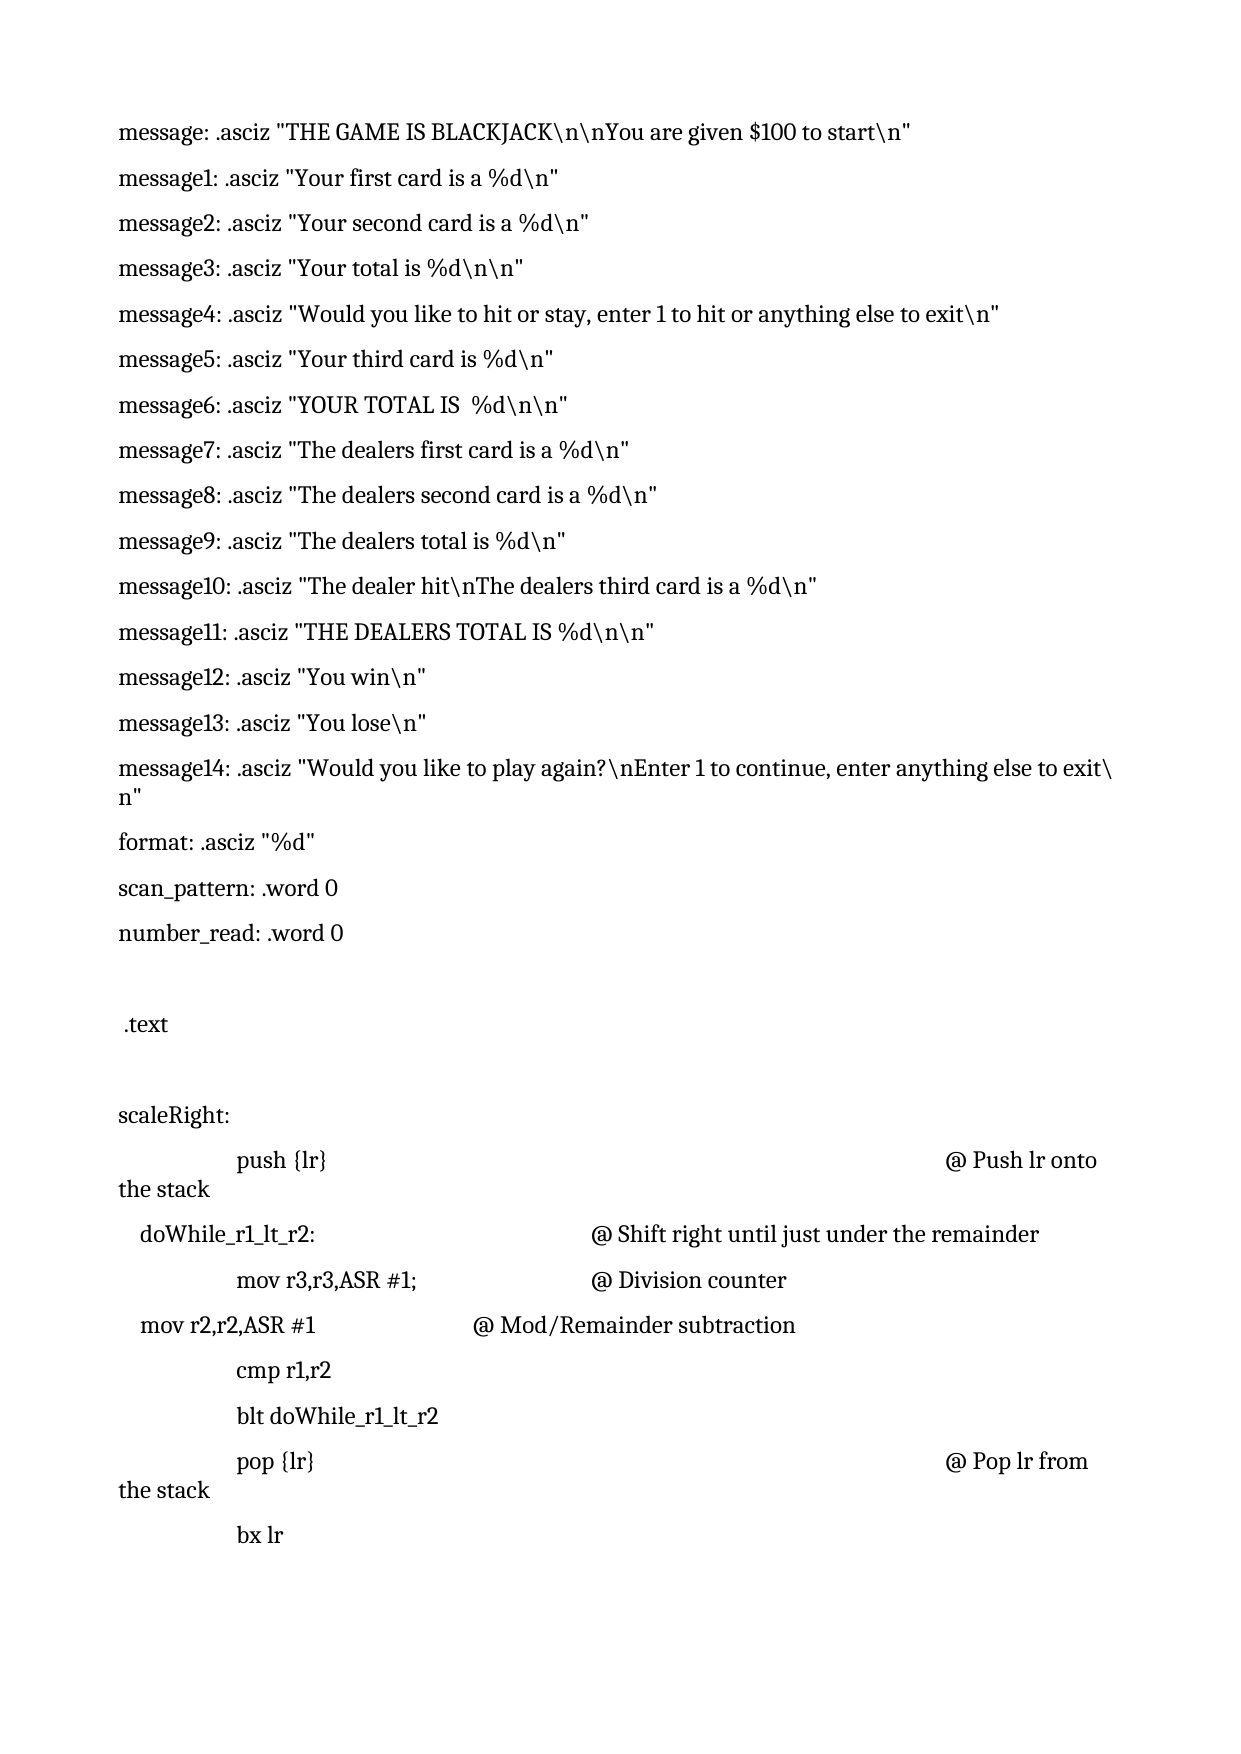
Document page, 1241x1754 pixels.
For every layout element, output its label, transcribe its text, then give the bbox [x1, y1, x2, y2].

text message12: .asciz "You win\n" [118, 663, 1122, 692]
text mov r3,r3,ASR #1; @ Division counter [118, 1266, 1122, 1294]
text doWhile_r1_lt_r2: @ Shift right until just under the remainder [118, 1220, 1122, 1249]
text message6: .asciz "YOUR TOTAL IS %d\n\n" [118, 391, 1122, 419]
text bx lr [118, 1521, 1122, 1550]
text message: .asciz "THE GAME IS BLACKJACK\n\nYou are given $100 to start\n" [118, 118, 1122, 147]
text message7: .asciz "The dealers first card is a %d\n" [118, 436, 1122, 465]
text .text [118, 1010, 1122, 1038]
text message13: .asciz "You lose\n" [118, 708, 1122, 737]
text message2: .asciz "Your second card is a %d\n" [118, 209, 1122, 238]
text message1: .asciz "Your first card is a %d\n" [118, 163, 1122, 192]
text scan_pattern: .word 0 [118, 873, 1122, 902]
text blt doWhile_r1_lt_r2 [118, 1402, 1122, 1431]
text scaleRight: [118, 1101, 1122, 1129]
text push {lr} @ Push lr onto the stack [118, 1146, 1122, 1203]
text message8: .asciz "The dealers second card is a %d\n" [118, 481, 1122, 510]
text format: .asciz "%d" [118, 828, 1122, 857]
text cmp r1,r2 [118, 1356, 1122, 1385]
text message3: .asciz "Your total is %d\n\n" [118, 254, 1122, 283]
text mov r2,r2,ASR #1 @ Mod/Remainder subtraction [118, 1311, 1122, 1340]
text message14: .asciz "Would you like to play again?\nEnter 1 to continue, enter anything else to exit\n" [118, 754, 1122, 811]
text message11: .asciz "THE DEALERS TOTAL IS %d\n\n" [118, 618, 1122, 646]
text message5: .asciz "Your third card is %d\n" [118, 345, 1122, 374]
text message4: .asciz "Would you like to hit or stay, enter 1 to hit or anything else to exit\n" [118, 300, 1122, 328]
text number_read: .word 0 [118, 919, 1122, 948]
text pop {lr} @ Pop lr from the stack [118, 1447, 1122, 1505]
text message10: .asciz "The dealer hit\nThe dealers third card is a %d\n" [118, 572, 1122, 601]
text message9: .asciz "The dealers total is %d\n" [118, 527, 1122, 556]
